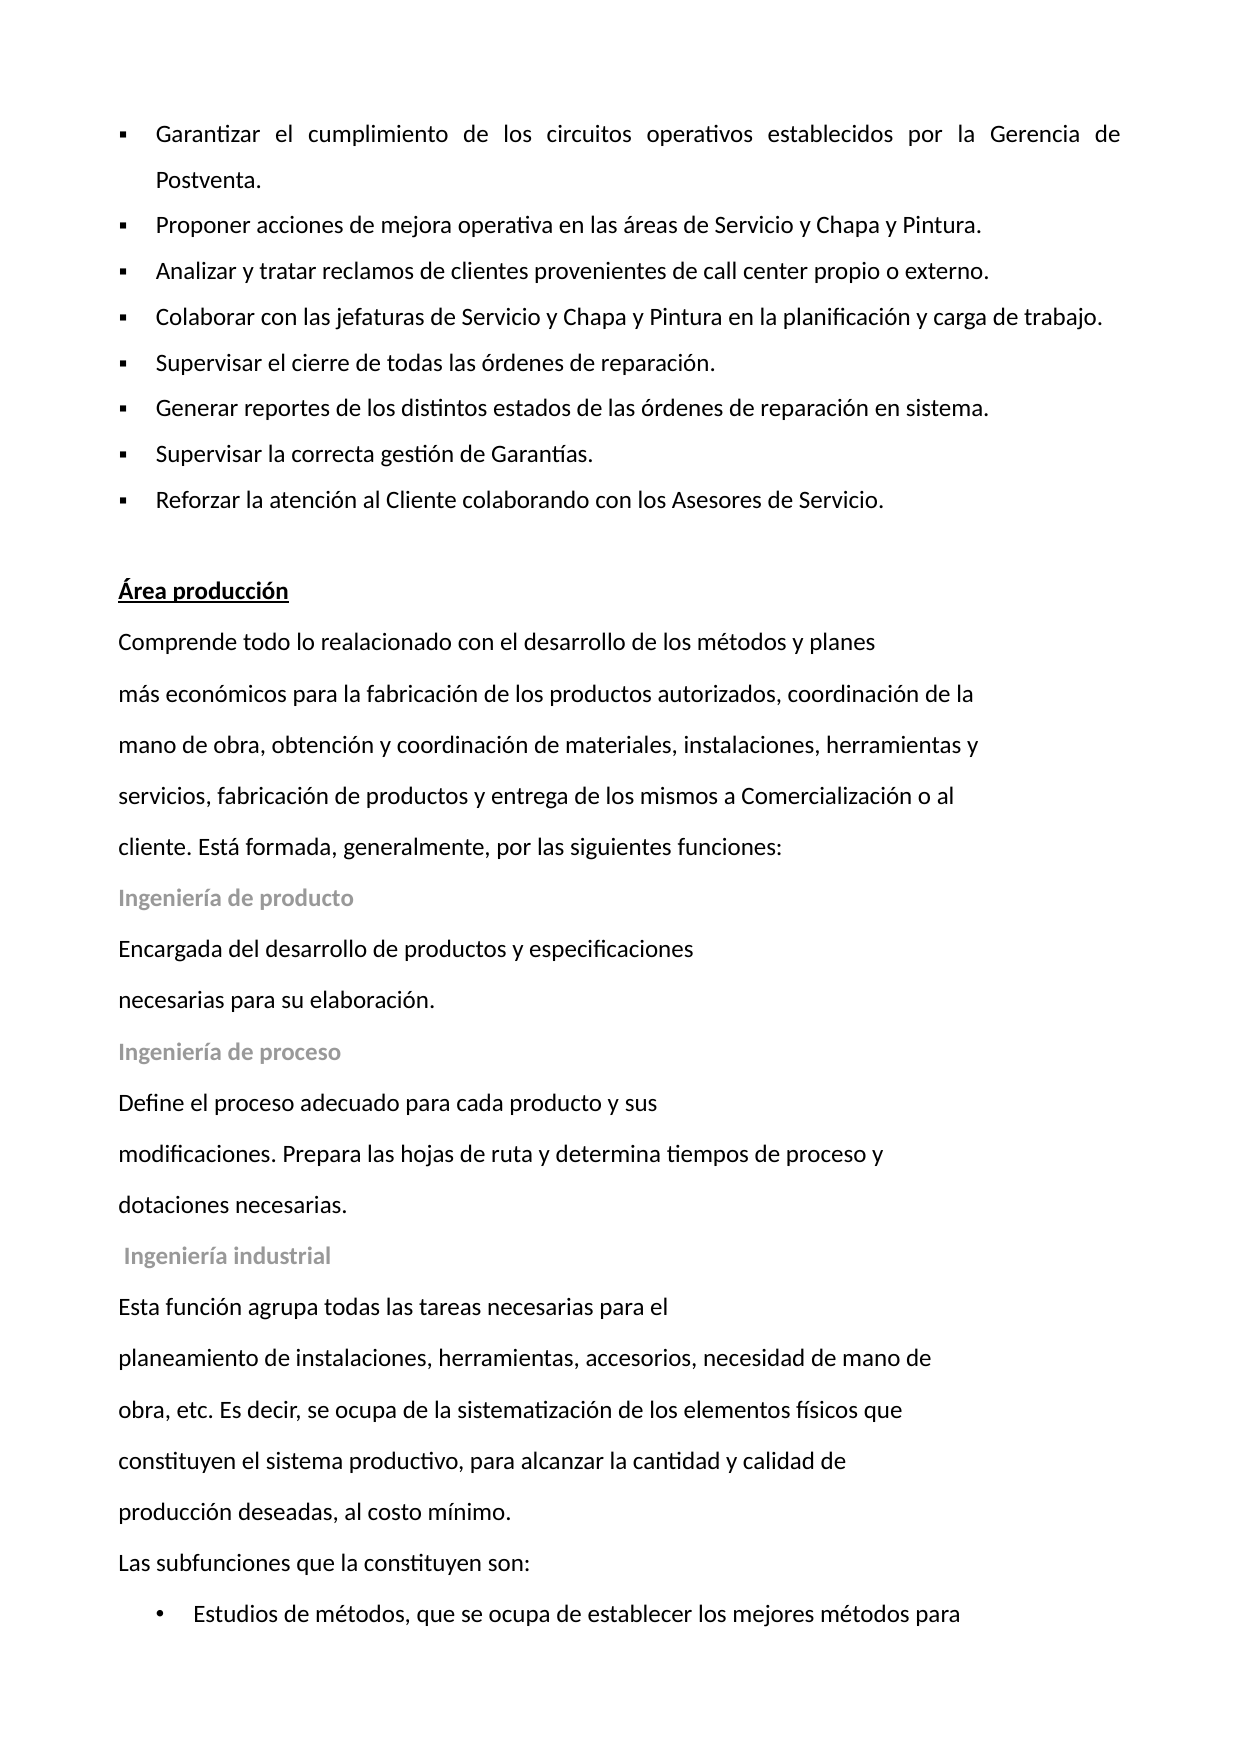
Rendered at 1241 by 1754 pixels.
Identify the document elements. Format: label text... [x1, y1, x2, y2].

text Encargada del desarrollo de productos y especificaciones [118, 933, 1122, 964]
text planeamiento de instalaciones, herramientas, accesorios, necesidad de mano de [118, 1343, 1122, 1373]
text Define el proceso adecuado para cada producto y sus [118, 1087, 1122, 1117]
text constituyen el sistema productivo, para alcanzar la cantidad y calidad de [118, 1445, 1122, 1475]
text Las subfunciones que la constituyen son: [118, 1547, 1122, 1578]
text Ingeniería de producto [118, 882, 1122, 913]
text obra, etc. Es decir, se ocupa de la sistematización de los elementos físicos que [118, 1394, 1122, 1424]
text Esta función agrupa todas las tareas necesarias para el [118, 1291, 1122, 1322]
text servicios, fabricación de productos y entrega de los mismos a Comercialización o al [118, 780, 1122, 811]
text Área producción [118, 575, 1122, 606]
list Analizar y tratar reclamos de clientes provenientes de call center propio o externo. [118, 255, 1122, 286]
text modificaciones. Prepara las hojas de ruta y determina tiempos de proceso y [118, 1138, 1122, 1168]
text necesarias para su elaboración. [118, 984, 1122, 1015]
list Generar reportes de los distintos estados de las órdenes de reparación en sistema. [118, 392, 1122, 423]
text cliente. Está formada, generalmente, por las siguientes funciones: [118, 831, 1122, 862]
text producción deseadas, al costo mínimo. [118, 1496, 1122, 1527]
list Colaborar con las jefaturas de Servicio y Chapa y Pintura en la planificación y carga de trabajo. [118, 301, 1122, 332]
text Ingeniería de proceso [118, 1036, 1122, 1066]
text Comprende todo lo realacionado con el desarrollo de los métodos y planes [118, 627, 1122, 657]
list Proponer acciones de mejora operativa en las áreas de Servicio y Chapa y Pintura. [118, 209, 1122, 240]
list Supervisar la correcta gestión de Garantías. [118, 438, 1122, 469]
text Ingeniería industrial [118, 1240, 1122, 1271]
text más económicos para la fabricación de los productos autorizados, coordinación de la [118, 678, 1122, 708]
text dotaciones necesarias. [118, 1189, 1122, 1220]
list Estudios de métodos, que se ocupa de establecer los mejores métodos para [156, 1598, 1122, 1629]
list Garantizar el cumplimiento de los circuitos operativos establecidos por la Gerencia de Postventa. [118, 118, 1122, 194]
text mano de obra, obtención y coordinación de materiales, instalaciones, herramientas y [118, 729, 1122, 759]
list Supervisar el cierre de todas las órdenes de reparación. [118, 347, 1122, 377]
list Reforzar la atención al Cliente colaborando con los Asesores de Servicio. [118, 484, 1122, 514]
